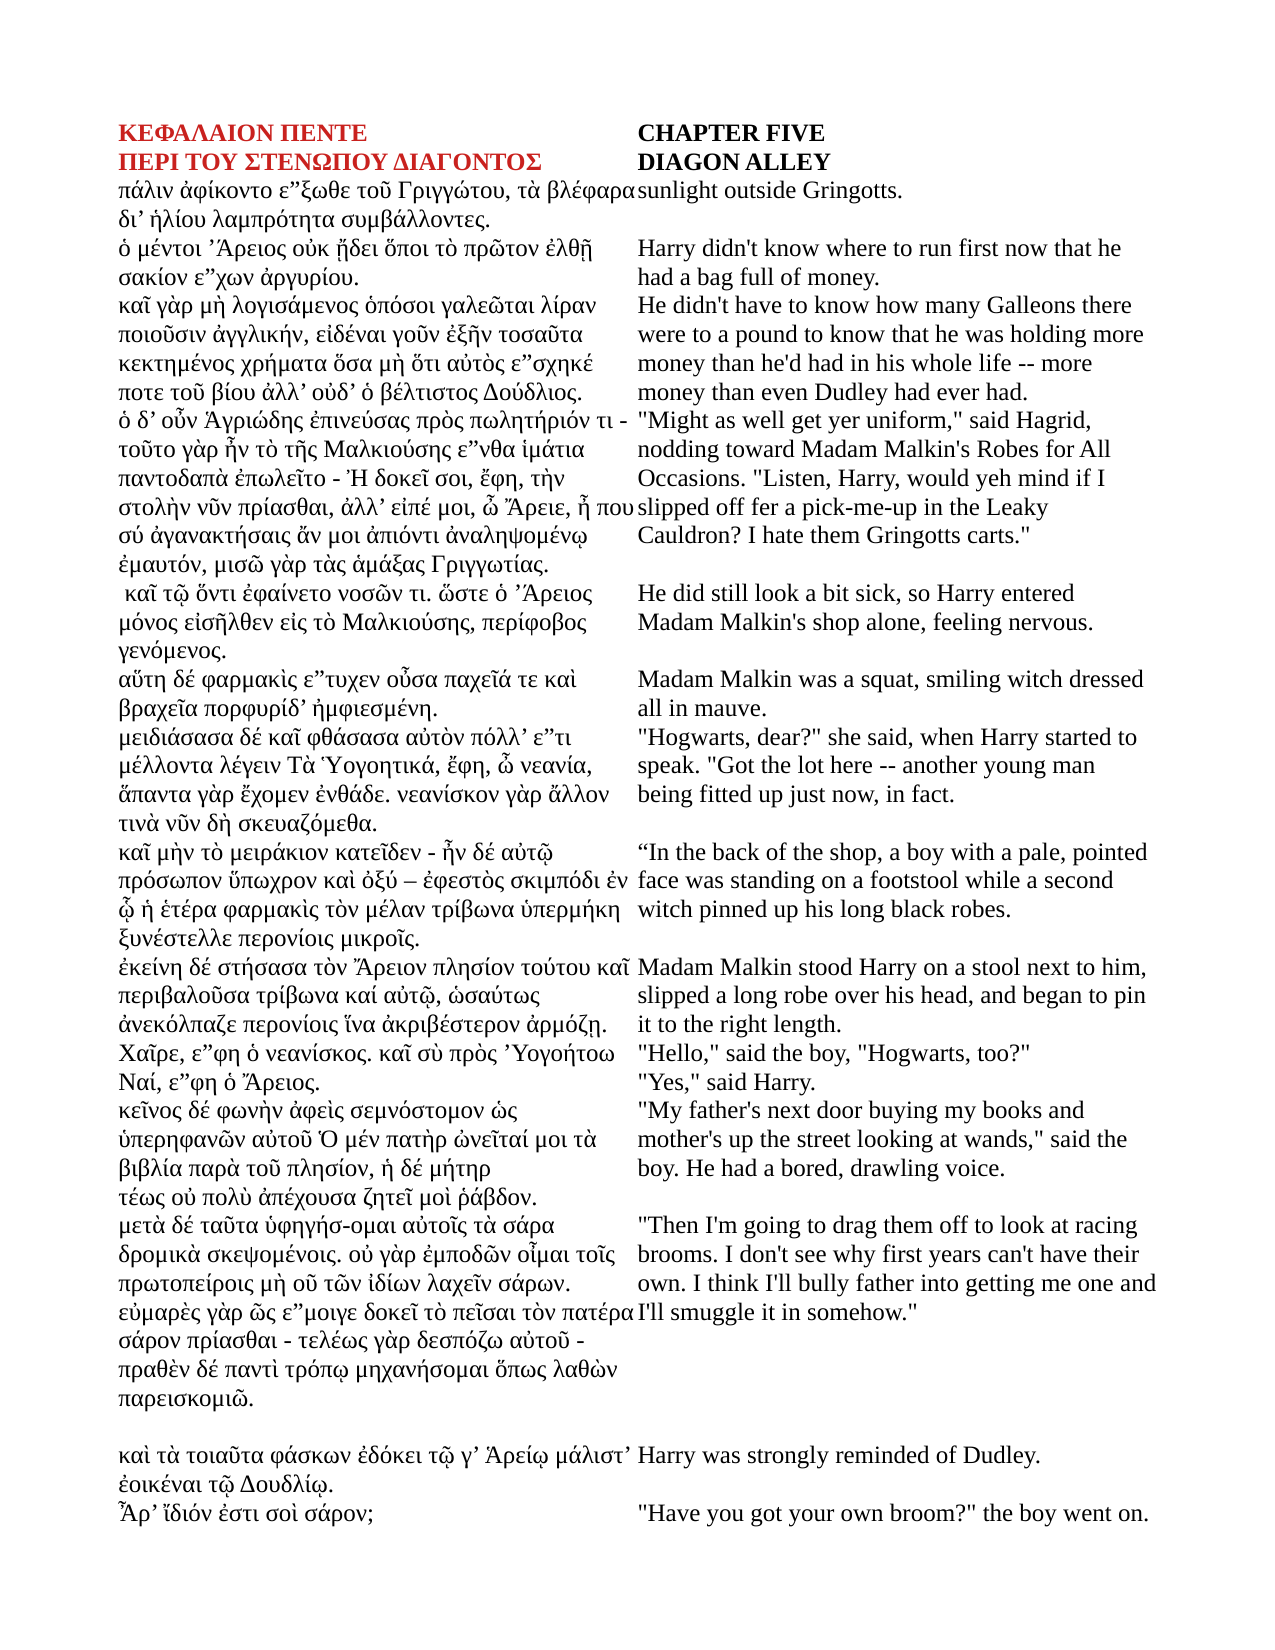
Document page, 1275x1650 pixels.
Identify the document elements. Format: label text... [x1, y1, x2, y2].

table_cell "Yes," said Harry. [637, 1067, 1157, 1096]
table_cell "Hello," said the boy, "Hogwarts, too?" [637, 1038, 1157, 1067]
table_cell Ἆρ’ ἴδιόν ἐστι σοὶ σάρον; [118, 1498, 637, 1527]
table_cell sunlight outside Gringotts. [637, 176, 1157, 233]
table_cell μειδιάσασα δέ καῖ φθάσασα αὐτὸν πόλλ’ ε”τι μέλλοντα λέγειν Τὰ Ὑογοητικά, ἔφη, ὦ νεανία, ἅπαντα γὰρ ἔχομεν ἐνθάδε. νεανίσκον γὰρ ἄλλον τινὰ νῦν δὴ σκευαζόμεθα. [118, 722, 637, 837]
table_cell Χαῖρε, ε”φη ὁ νεανίσκος. καῖ σὺ πρὸς ’Υογοήτοω [118, 1038, 637, 1067]
table_cell "Hogwarts, dear?" she said, when Harry started to speak. "Got the lot here -- another young man being fitted up just now, in fact. [637, 722, 1157, 837]
table_cell καῖ τῷ ὅντι ἐφαίνετο νοσῶν τι. ὥστε ὁ ’Άρειος μόνος εἰσῆλθεν εἰς τὸ Μαλκιούσης, περίφοβος γενόμενος. [118, 578, 637, 664]
table_cell Harry was strongly reminded of Dudley. [637, 1441, 1157, 1498]
table_cell ὁ μέντοι ’Άρειος οὐκ ᾔδει ὅποι τὸ πρῶτον ἐλθῇ σακίον ε”χων ἀργυρίου. [118, 233, 637, 291]
table_cell “In the back of the shop, a boy with a pale, pointed face was standing on a footstool while a second witch pinned up his long black robes. [637, 837, 1157, 952]
table_cell "My father's next door buying my books and mother's up the street looking at wands," said the boy. He had a bored, drawling voice. [637, 1096, 1157, 1211]
table_header ΚΕΦΑΛΑΙΟΝ ΠΕΝΤΕ ΠΕΡΙ ΤΟΥ ΣΤΕΝΩΠΟΥ ΔΙΑΓΟΝΤΟΣ [118, 118, 637, 176]
table_cell καὶ τὰ τοιαῦτα φάσκων ἐδόκει τῷ γ’ Ἁρείῳ μάλιστ’ ἐοικέναι τῷ Δουδλίῳ. [118, 1441, 637, 1498]
table_cell "Then I'm going to drag them off to look at racing brooms. I don't see why first years can't have their own. I think I'll bully father into getting me one and I'll smuggle it in somehow." [637, 1211, 1157, 1441]
table_header CHAPTER FIVE DIAGON ALLEY [637, 118, 1157, 176]
table_cell Madam Malkin stood Harry on a stool next to him, slipped a long robe over his head, and began to pin it to the right length. [637, 952, 1157, 1038]
table_cell "Have you got your own broom?" the boy went on. [637, 1498, 1157, 1527]
table_cell He didn't have to know how many Galleons there were to a pound to know that he was holding more money than he'd had in his whole life -- more money than even Dudley had ever had. [637, 291, 1157, 406]
table_cell He did still look a bit sick, so Harry entered Madam Malkin's shop alone, feeling nervous. [637, 578, 1157, 664]
table_cell ὁ δ’ οὖν Ἁγριώδης ἐπινεύσας πρὸς πωλητήριόν τι - τοῦτο γὰρ ἦν τὸ τῆς Μαλκιούσης ε”νθα ἱμάτια παντοδαπὰ ἐπωλεῖτο - Ἠ δοκεῖ σοι, ἔφη, τὴν στολὴν νῦν πρίασθαι, ἀλλ’ εἰπέ μοι, ὦ Ἄρειε, ἦ που σύ ἀγανακτήσαις ἄν μοι ἀπιόντι ἀναληψομένῳ ἐμαυτόν, μισῶ γὰρ τὰς ἁμάξας Γριγγωτίας. [118, 406, 637, 578]
table_cell κεῖνος δέ φωνὴν ἀφεὶς σεμνόστομον ὡς ὑπερηφανῶν αὐτοῦ Ὁ μέν πατὴρ ὠνεῖταί μοι τὰ βιβλία παρὰ τοῦ πλησίον, ἡ δέ μήτηρ τέως οὐ πολὺ ἀπέχουσα ζητεῖ μοὶ ῥάβδον. [118, 1096, 637, 1211]
table_cell καῖ γὰρ μὴ λογισάμενος ὁπόσοι γαλεῶται λίραν ποιοῦσιν ἀγγλικήν, εἰδέναι γοῦν ἐξῆν τοσαῦτα κεκτημένος χρήματα ὅσα μὴ ὅτι αὐτὸς ε”σχηκέ ποτε τοῦ βίου ἀλλ’ οὐδ’ ὁ βέλτιστος Δούδλιος. [118, 291, 637, 406]
table_cell Harry didn't know where to run first now that he had a bag full of money. [637, 233, 1157, 291]
table_cell "Might as well get yer uniform," said Hagrid, nodding toward Madam Malkin's Robes for All Occasions. "Listen, Harry, would yeh mind if I slipped off fer a pick-me-up in the Leaky Cauldron? I hate them Gringotts carts." [637, 406, 1157, 578]
table_cell μετὰ δέ ταῦτα ὑφηγήσ-ομαι αὐτοῖς τὰ σάρα δρομικὰ σκεψομένοις. οὐ γὰρ ἐμποδῶν οἶμαι τοῖς πρωτοπείροις μὴ οῦ τῶν ἰδίων λαχεῖν σάρων. εὐμαρὲς γὰρ ῶς ε”μοιγε δοκεῖ τὸ πεῖσαι τὸν πατέρα σάρον πρίασθαι - τελέως γὰρ δεσπόζω αὐτοῦ - πραθὲν δέ παντὶ τρόπῳ μηχανήσομαι ὅπως λαθὼν παρεισκομιῶ. [118, 1211, 637, 1441]
table_cell καῖ μὴν τὸ μειράκιον κατεῖδεν - ἦν δέ αὐτῷ πρόσωπον ὕπωχρον καὶ ὀξύ – ἐφεστὸς σκιμπόδι ἐν ᾧ ἡ ἑτέρα φαρμακὶς τὸν μέλαν τρίβωνα ὑπερμήκη ξυνέστελλε περονίοις μικροῖς. [118, 837, 637, 952]
table_cell πάλιν ἀφίκοντο ε”ξωθε τοῦ Γριγγώτου, τὰ βλέφαρα δι’ ἡλίου λαμπρότητα συμβάλλοντες. [118, 176, 637, 233]
table_cell αὕτη δέ φαρμακὶς ε”τυχεν οὖσα παχεῖά τε καὶ βραχεῖα πορφυρίδ’ ἠμφιεσμένη. [118, 664, 637, 722]
table_cell Ναί, ε”φη ὁ Ἄρειος. [118, 1067, 637, 1096]
table_cell Madam Malkin was a squat, smiling witch dressed all in mauve. [637, 664, 1157, 722]
table_cell ἐκείνη δέ στήσασα τὸν Ἄρειον πλησίον τούτου καῖ περιβαλοῦσα τρίβωνα καί αὐτῷ, ὡσαύτως ἀνεκόλπαζε περονίοις ἵνα ἀκριβέστερον ἀρμόζῃ. [118, 952, 637, 1038]
